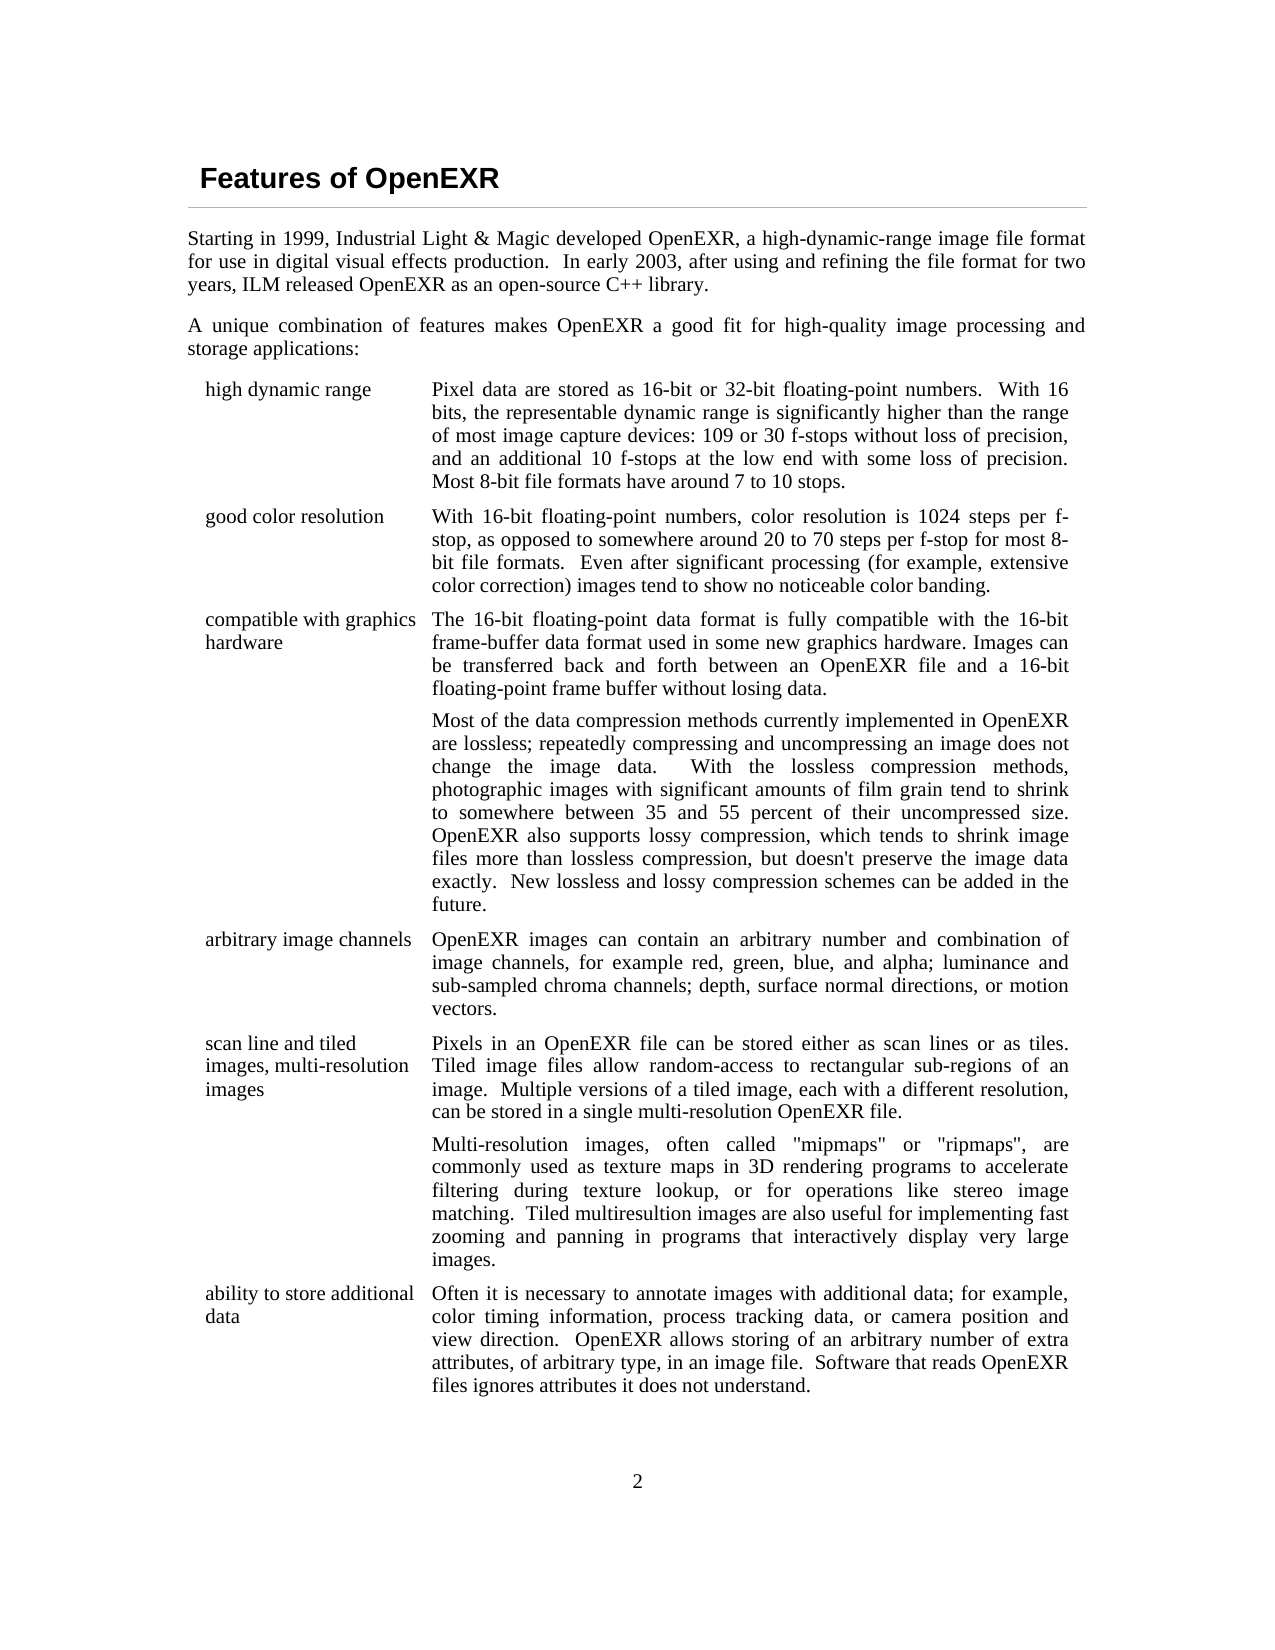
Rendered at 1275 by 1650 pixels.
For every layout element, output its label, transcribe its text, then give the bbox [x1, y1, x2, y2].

subtitle Features of OpenEXR [187, 150, 1087, 208]
table_cell compatible with graphics hardware [200, 603, 426, 922]
table_header Pixel data are stored as 16-bit or 32-bit floating-point numbers. With 16 bits, the representable dynamic range is significantly higher than the range of most image capture devices: 109 or 30 f-stops without loss of precision, and an additional 10 f-stops at the low end with some loss of precision. Most 8-bit file formats have around 7 to 10 stops. [426, 372, 1076, 499]
table_cell Pixels in an OpenEXR file can be stored either as scan lines or as tiles. Tiled image files allow random-access to rectangular sub-regions of an image. Multiple versions of a tiled image, each with a different resolution, can be stored in a single multi-resolution OpenEXR file. Multi-resolution images, often called "mipmaps" or "ripmaps", are commonly used as texture maps in 3D rendering programs to accelerate filtering during texture lookup, or for operations like stereo image matching. Tiled multiresultion images are also useful for implementing fast zooming and panning in programs that interactively display very large images. [426, 1026, 1076, 1276]
table_cell OpenEXR images can contain an arbitrary number and combination of image channels, for example red, green, blue, and alpha; luminance and sub-sampled chroma channels; depth, surface normal directions, or motion vectors. [426, 922, 1076, 1026]
table_cell scan line and tiled images, multi-resolution images [200, 1026, 426, 1276]
table_cell arbitrary image channels [200, 922, 426, 1026]
table_cell With 16-bit floating-point numbers, color resolution is 1024 steps per f-stop, as opposed to somewhere around 20 to 70 steps per f-stop for most 8-bit file formats. Even after significant processing (for example, extensive color correction) images tend to show no noticeable color banding. [426, 499, 1076, 602]
table_cell good color resolution [200, 499, 426, 602]
table_cell Often it is necessary to annotate images with additional data; for example, color timing information, process tracking data, or camera position and view direction. OpenEXR allows storing of an arbitrary number of extra attributes, of arbitrary type, in an image file. Software that reads OpenEXR files ignores attributes it does not understand. [426, 1276, 1076, 1403]
table_header high dynamic range [200, 372, 426, 499]
table_cell ability to store additional data [200, 1276, 426, 1403]
table_cell The 16-bit floating-point data format is fully compatible with the 16-bit frame-buffer data format used in some new graphics hardware. Images can be transferred back and forth between an OpenEXR file and a 16-bit floating-point frame buffer without losing data. Most of the data compression methods currently implemented in OpenEXR are lossless; repeatedly compressing and uncompressing an image does not change the image data. With the lossless compression methods, photographic images with significant amounts of film grain tend to shrink to somewhere between 35 and 55 percent of their uncompressed size. OpenEXR also supports lossy compression, which tends to shrink image files more than lossless compression, but doesn't preserve the image data exactly. New lossless and lossy compression schemes can be added in the future. [426, 603, 1076, 922]
text A unique combination of features makes OpenEXR a good fit for high-quality image processing and storage applications: [187, 314, 1087, 360]
text Starting in 1999, Industrial Light & Magic developed OpenEXR, a high-dynamic-range image file format for use in digital visual effects production. In early 2003, after using and refining the file format for two years, ILM released OpenEXR as an open-source C++ library. [187, 227, 1087, 296]
